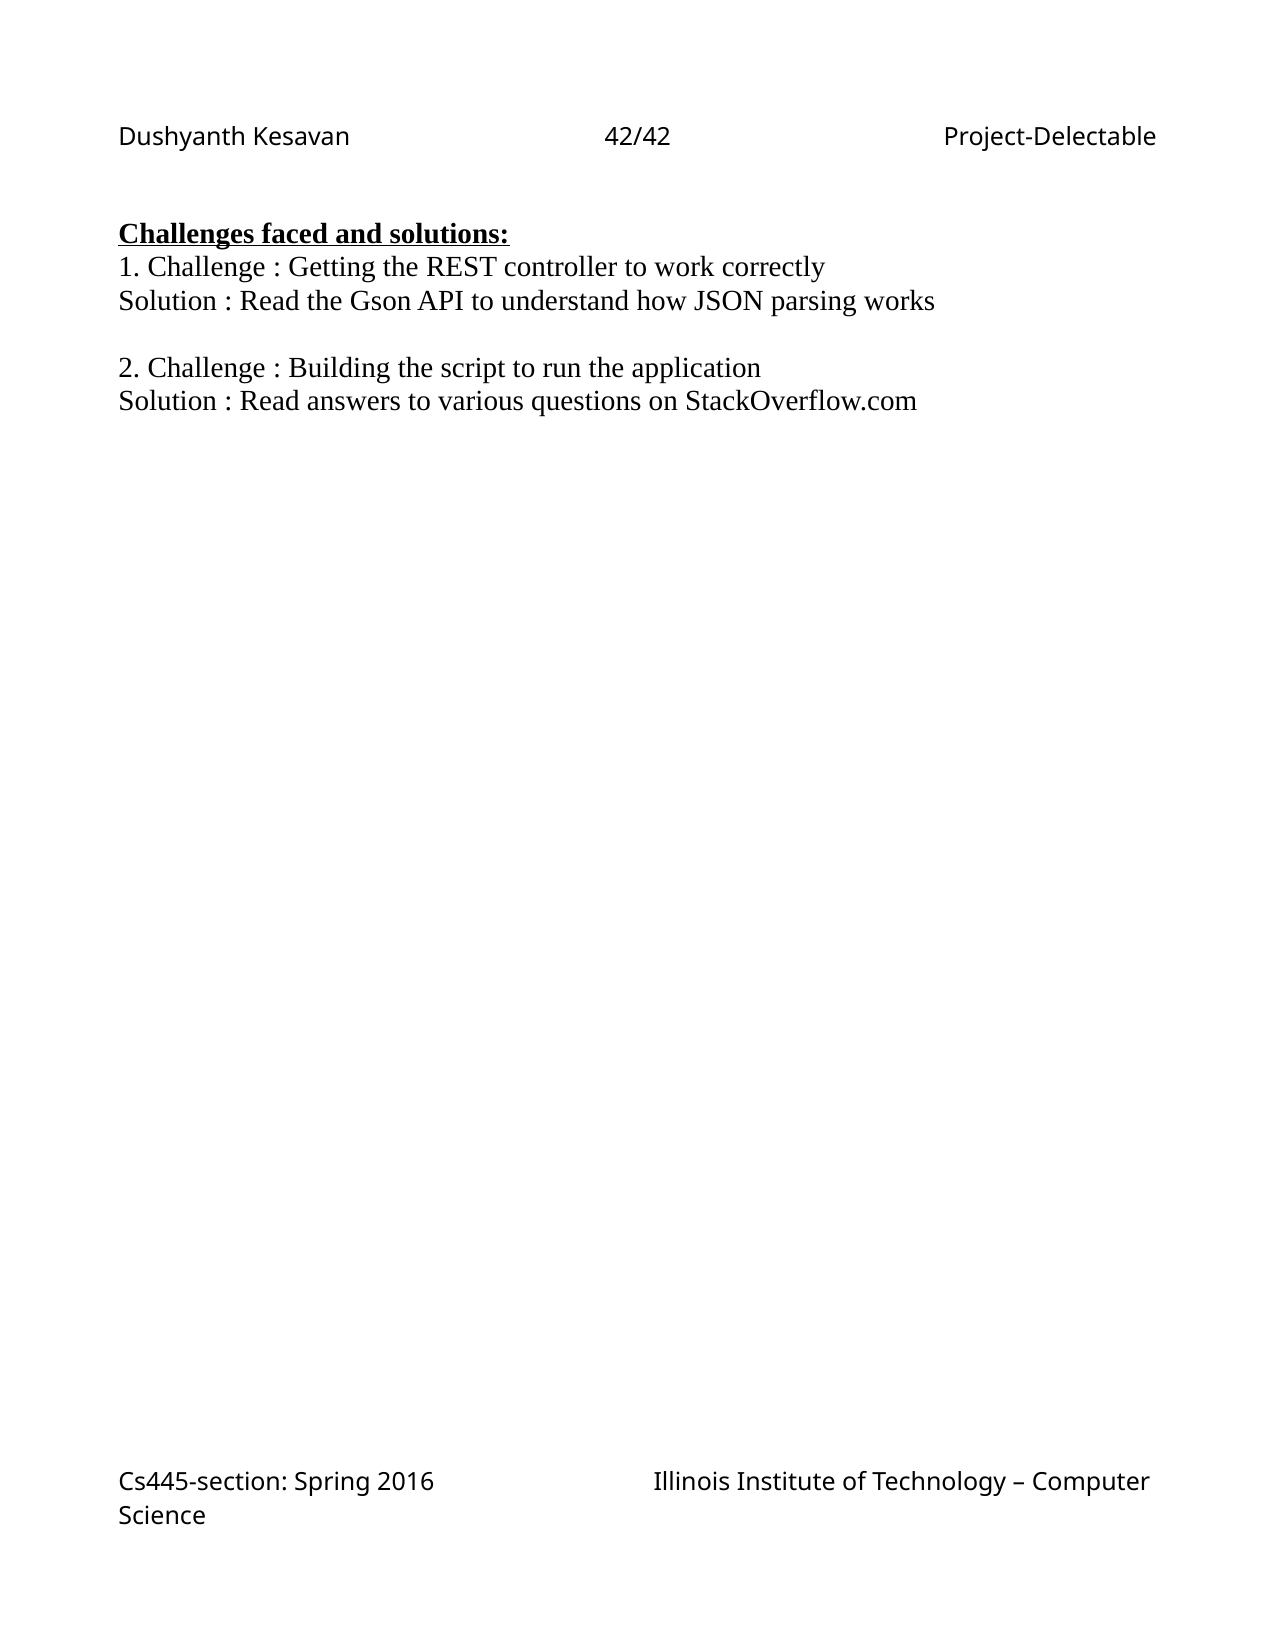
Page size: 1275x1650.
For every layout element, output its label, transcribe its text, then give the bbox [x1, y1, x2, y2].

text 2. Challenge : Building the script to run the application [118, 350, 1157, 383]
text Solution : Read the Gson API to understand how JSON parsing works [118, 283, 1157, 316]
text Challenges faced and solutions: [118, 216, 1157, 249]
text 1. Challenge : Getting the REST controller to work correctly [118, 249, 1157, 283]
text Solution : Read answers to various questions on StackOverflow.com [118, 383, 1157, 417]
